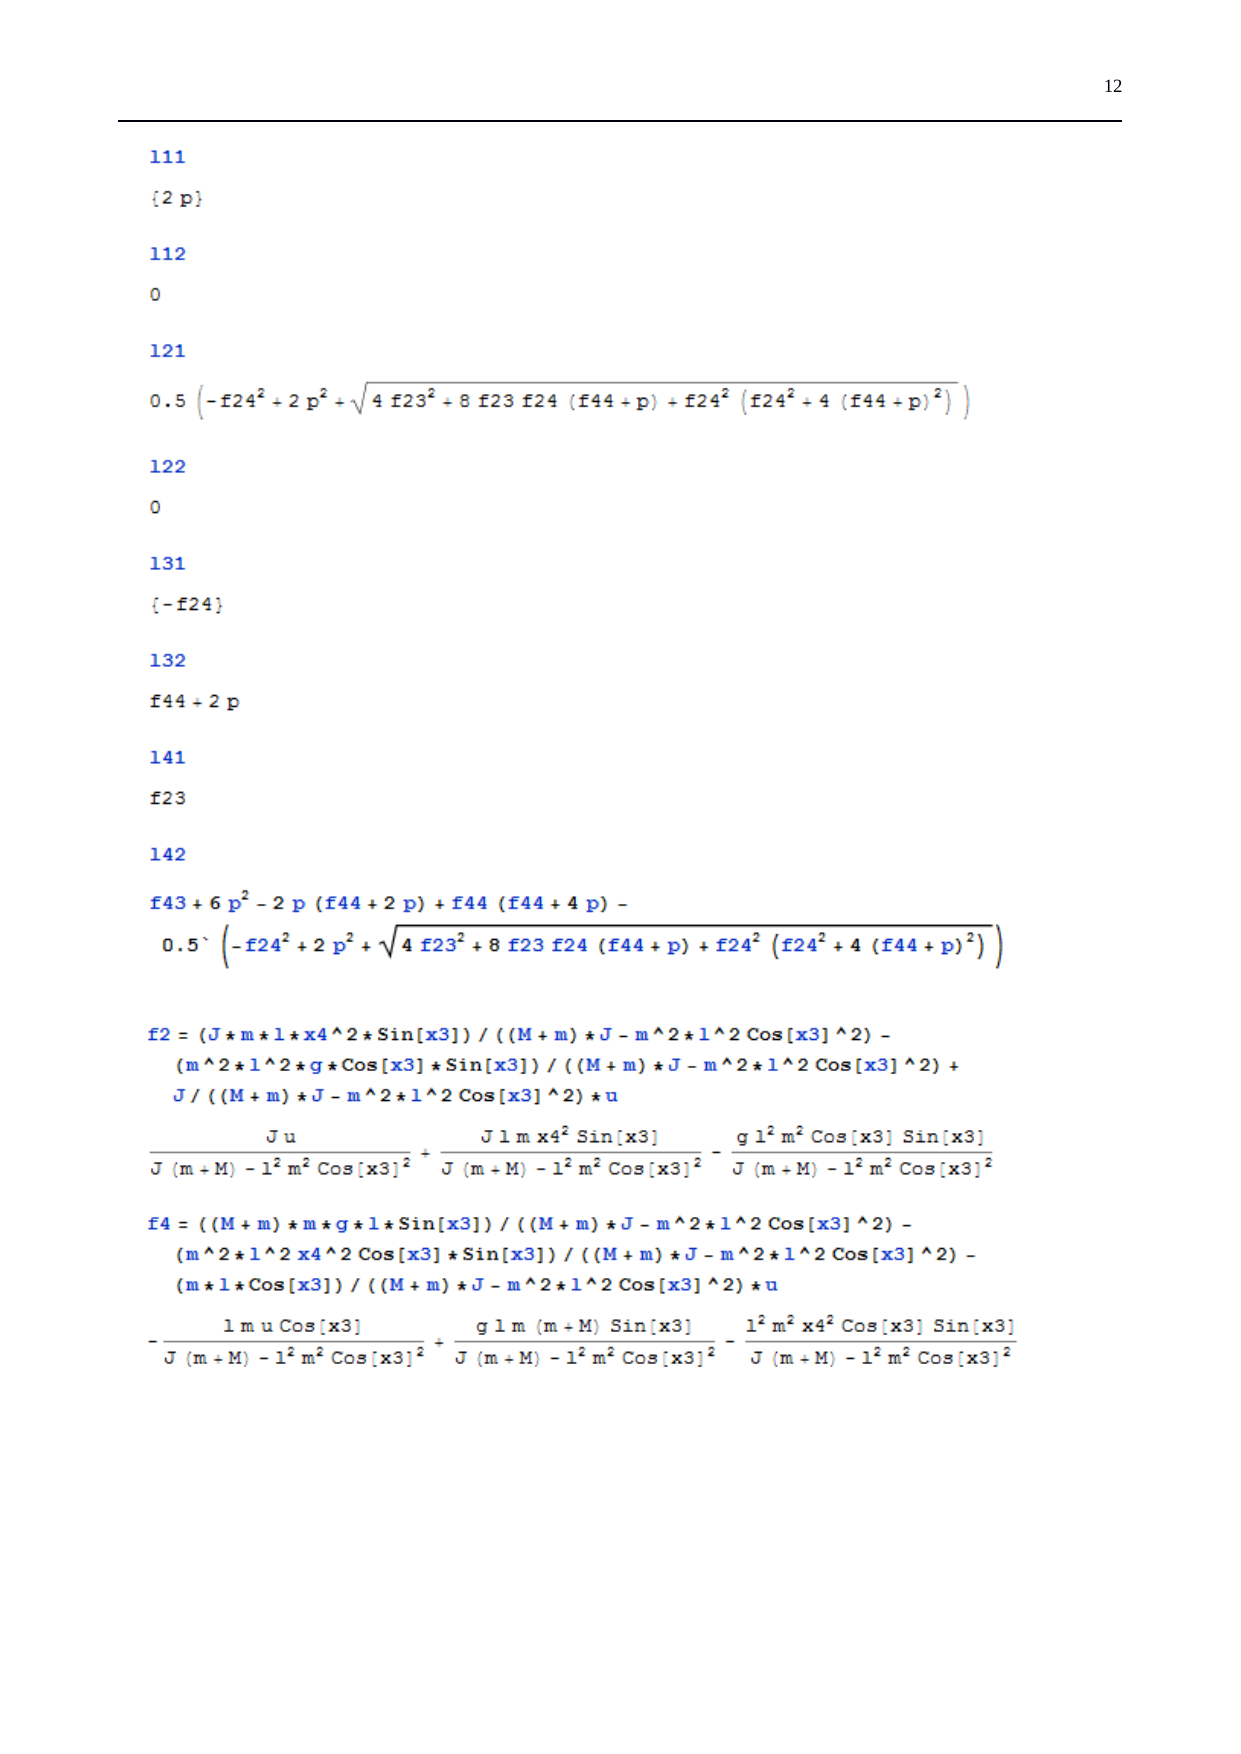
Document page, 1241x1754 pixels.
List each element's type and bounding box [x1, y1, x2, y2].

picture [118, 122, 1059, 989]
picture [118, 1010, 1064, 1393]
